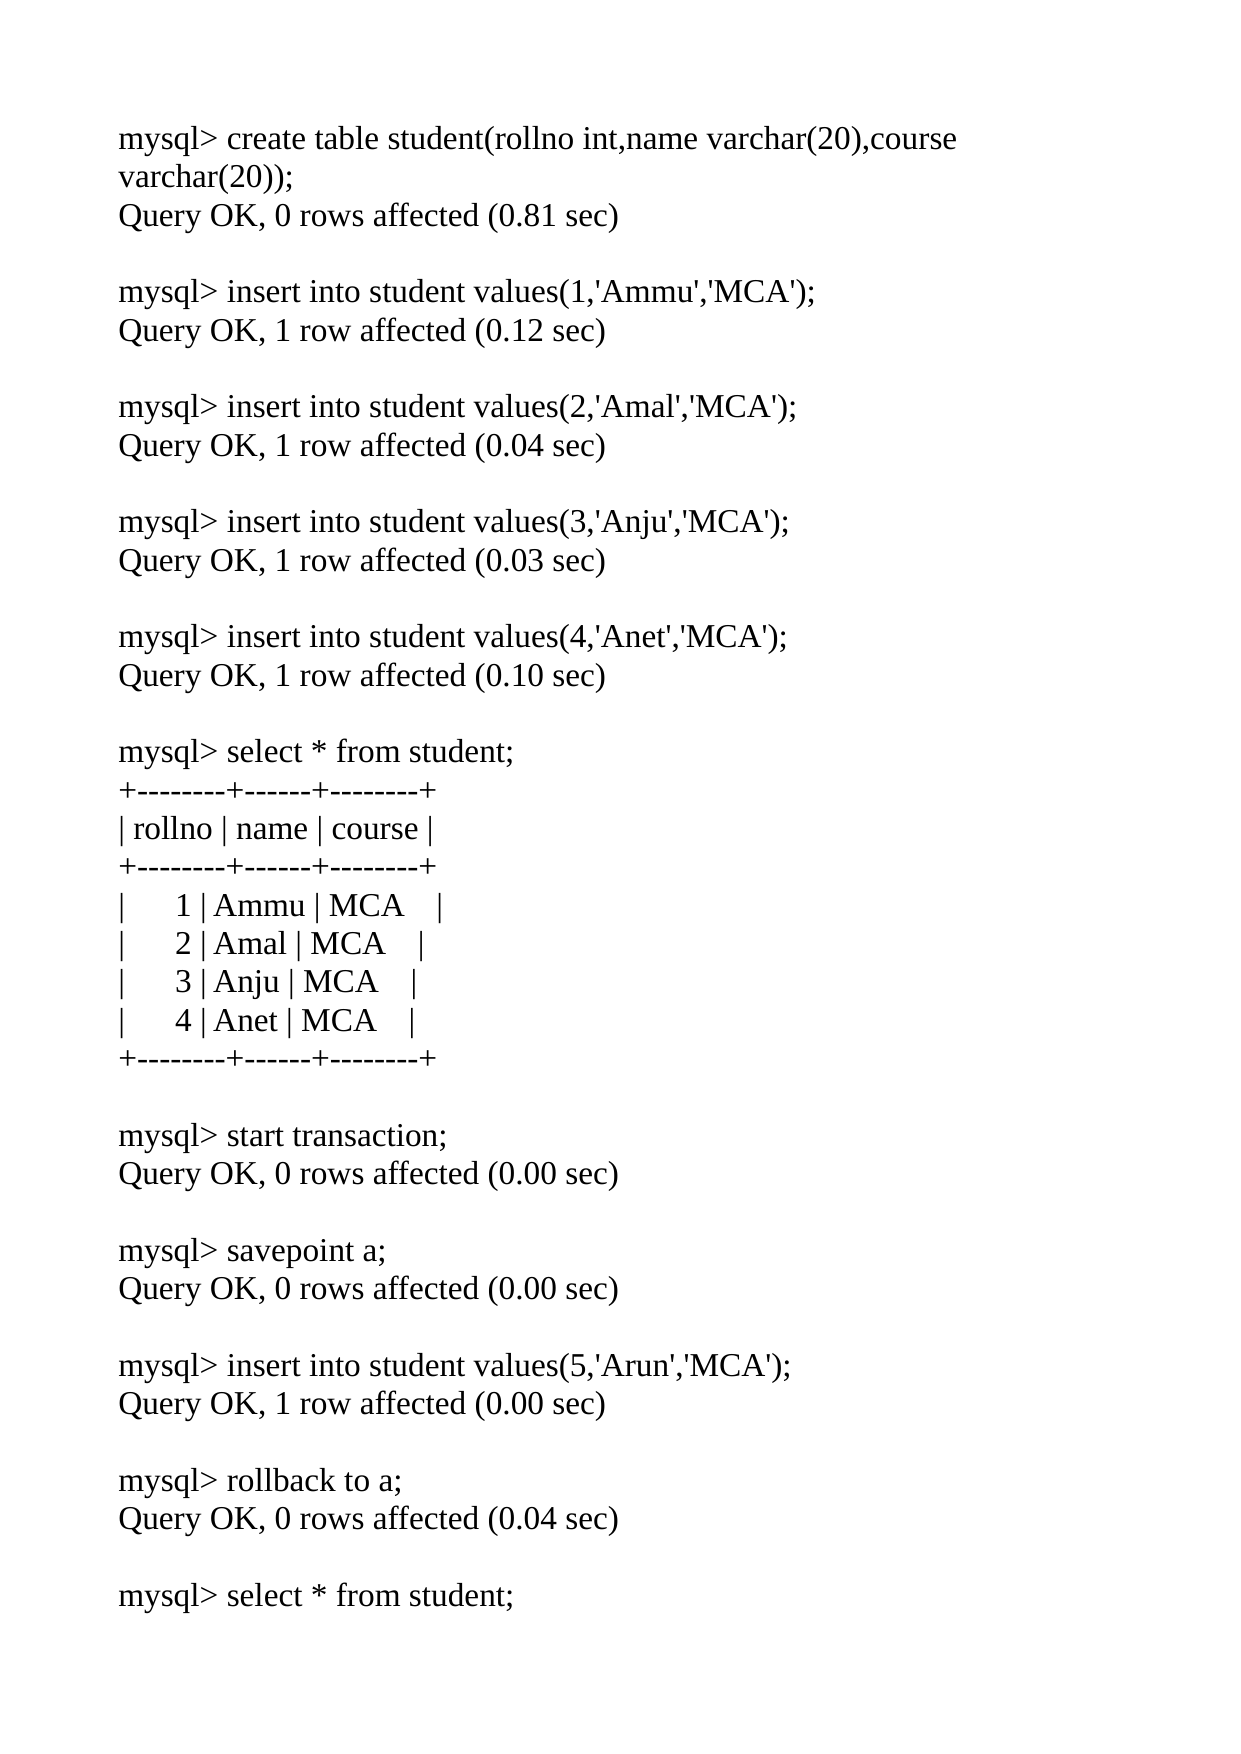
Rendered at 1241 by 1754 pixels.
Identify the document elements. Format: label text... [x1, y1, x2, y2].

text +--------+------+--------+ [118, 770, 1122, 808]
text | rollno | name | course | [118, 808, 1122, 846]
text Query OK, 1 row affected (0.00 sec) [118, 1383, 1122, 1421]
text | 2 | Amal | MCA | [118, 923, 1122, 961]
text mysql> start transaction; [118, 1115, 1122, 1153]
text Query OK, 0 rows affected (0.81 sec) [118, 195, 1122, 233]
text +--------+------+--------+ [118, 846, 1122, 885]
text mysql> create table student(rollno int,name varchar(20),course varchar(20)); [118, 118, 1122, 195]
text Query OK, 0 rows affected (0.00 sec) [118, 1268, 1122, 1306]
text Query OK, 0 rows affected (0.00 sec) [118, 1153, 1122, 1191]
text | 1 | Ammu | MCA | [118, 885, 1122, 923]
text +--------+------+--------+ [118, 1038, 1122, 1076]
text mysql> insert into student values(2,'Amal','MCA'); [118, 386, 1122, 425]
text Query OK, 1 row affected (0.04 sec) [118, 425, 1122, 463]
text Query OK, 1 row affected (0.12 sec) [118, 310, 1122, 348]
text mysql> insert into student values(4,'Anet','MCA'); [118, 616, 1122, 655]
text Query OK, 1 row affected (0.03 sec) [118, 540, 1122, 578]
text mysql> select * from student; [118, 731, 1122, 770]
text mysql> insert into student values(3,'Anju','MCA'); [118, 501, 1122, 540]
text | 3 | Anju | MCA | [118, 961, 1122, 1000]
text | 4 | Anet | MCA | [118, 1000, 1122, 1038]
text mysql> insert into student values(5,'Arun','MCA'); [118, 1345, 1122, 1383]
text Query OK, 0 rows affected (0.04 sec) [118, 1498, 1122, 1536]
text mysql> insert into student values(1,'Ammu','MCA'); [118, 271, 1122, 310]
text Query OK, 1 row affected (0.10 sec) [118, 655, 1122, 693]
text mysql> rollback to a; [118, 1460, 1122, 1498]
text mysql> savepoint a; [118, 1230, 1122, 1268]
text mysql> select * from student; [118, 1575, 1122, 1613]
